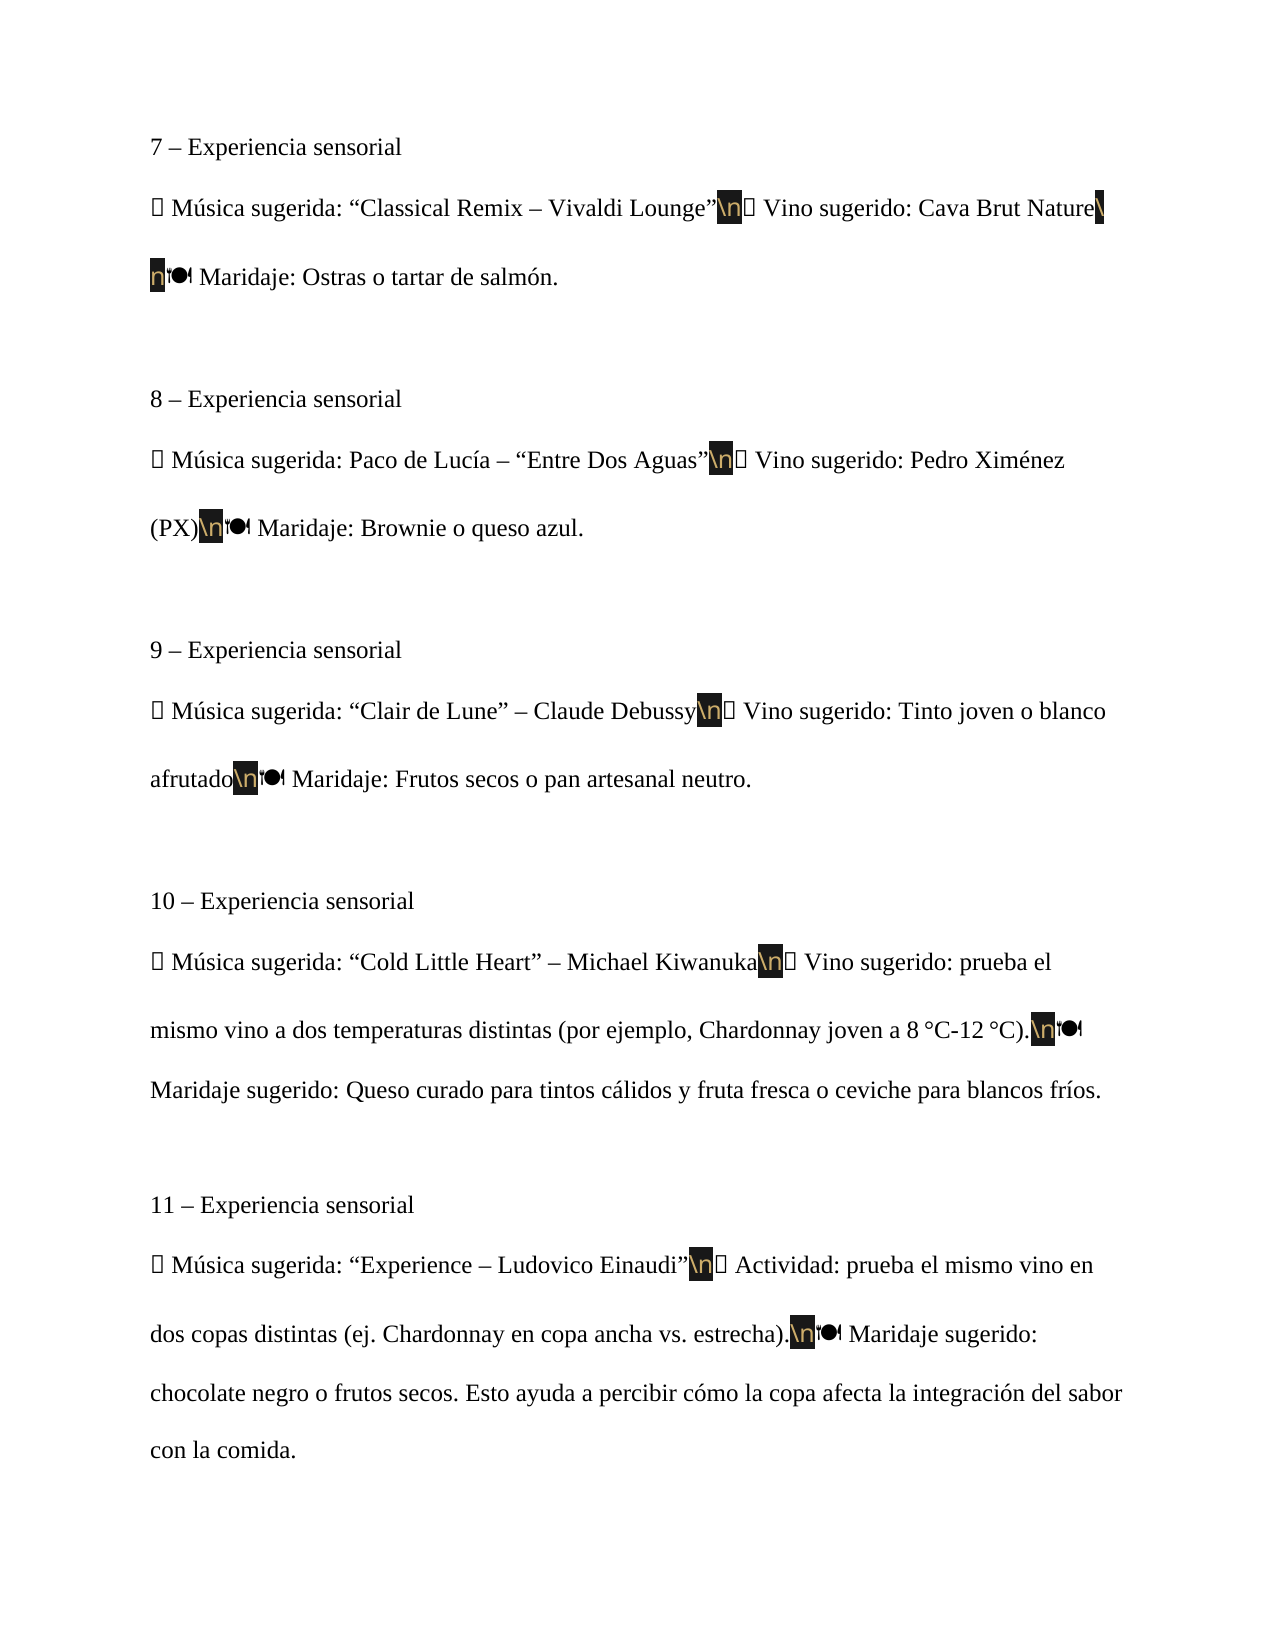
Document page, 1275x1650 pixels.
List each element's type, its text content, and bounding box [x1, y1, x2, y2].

text 9 – Experiencia sensorial [150, 635, 1125, 664]
text 8 – Experiencia sensorial [150, 384, 1125, 412]
text 11 – Experiencia sensorial [150, 1190, 1125, 1218]
text 🎶 Música sugerida: “Clair de Lune” – Claude Debussy\n🍷 Vino sugerido: Tinto joven o blanco afrutado\n🍽 Maridaje: Frutos secos o pan artesanal neutro. [150, 692, 1125, 795]
text 🎶 Música sugerida: “Cold Little Heart” – Michael Kiwanuka\n🍷 Vino sugerido: prueba el mismo vino a dos temperaturas distintas (por ejemplo, Chardonnay joven a 8 °C-12 °C).\n🍽 Maridaje sugerido: Queso curado para tintos cálidos y fruta fresca o ceviche para blancos fríos. [150, 944, 1125, 1103]
text 7 – Experiencia sensorial [150, 132, 1125, 161]
text 🎶 Música sugerida: “Classical Remix – Vivaldi Lounge”\n🍷 Vino sugerido: Cava Brut Nature\n🍽 Maridaje: Ostras o tartar de salmón. [150, 190, 1125, 292]
text 🎶 Música sugerida: “Experience – Ludovico Einaudi”\n🍷 Actividad: prueba el mismo vino en dos copas distintas (ej. Chardonnay en copa ancha vs. estrecha).\n🍽 Maridaje sugerido: chocolate negro o frutos secos. Esto ayuda a percibir cómo la copa afecta la integración del sabor con la comida. [150, 1247, 1125, 1464]
text 🎶 Música sugerida: Paco de Lucía – “Entre Dos Aguas”\n🍷 Vino sugerido: Pedro Ximénez (PX)\n🍽 Maridaje: Brownie o queso azul. [150, 441, 1125, 543]
text 10 – Experiencia sensorial [150, 886, 1125, 915]
